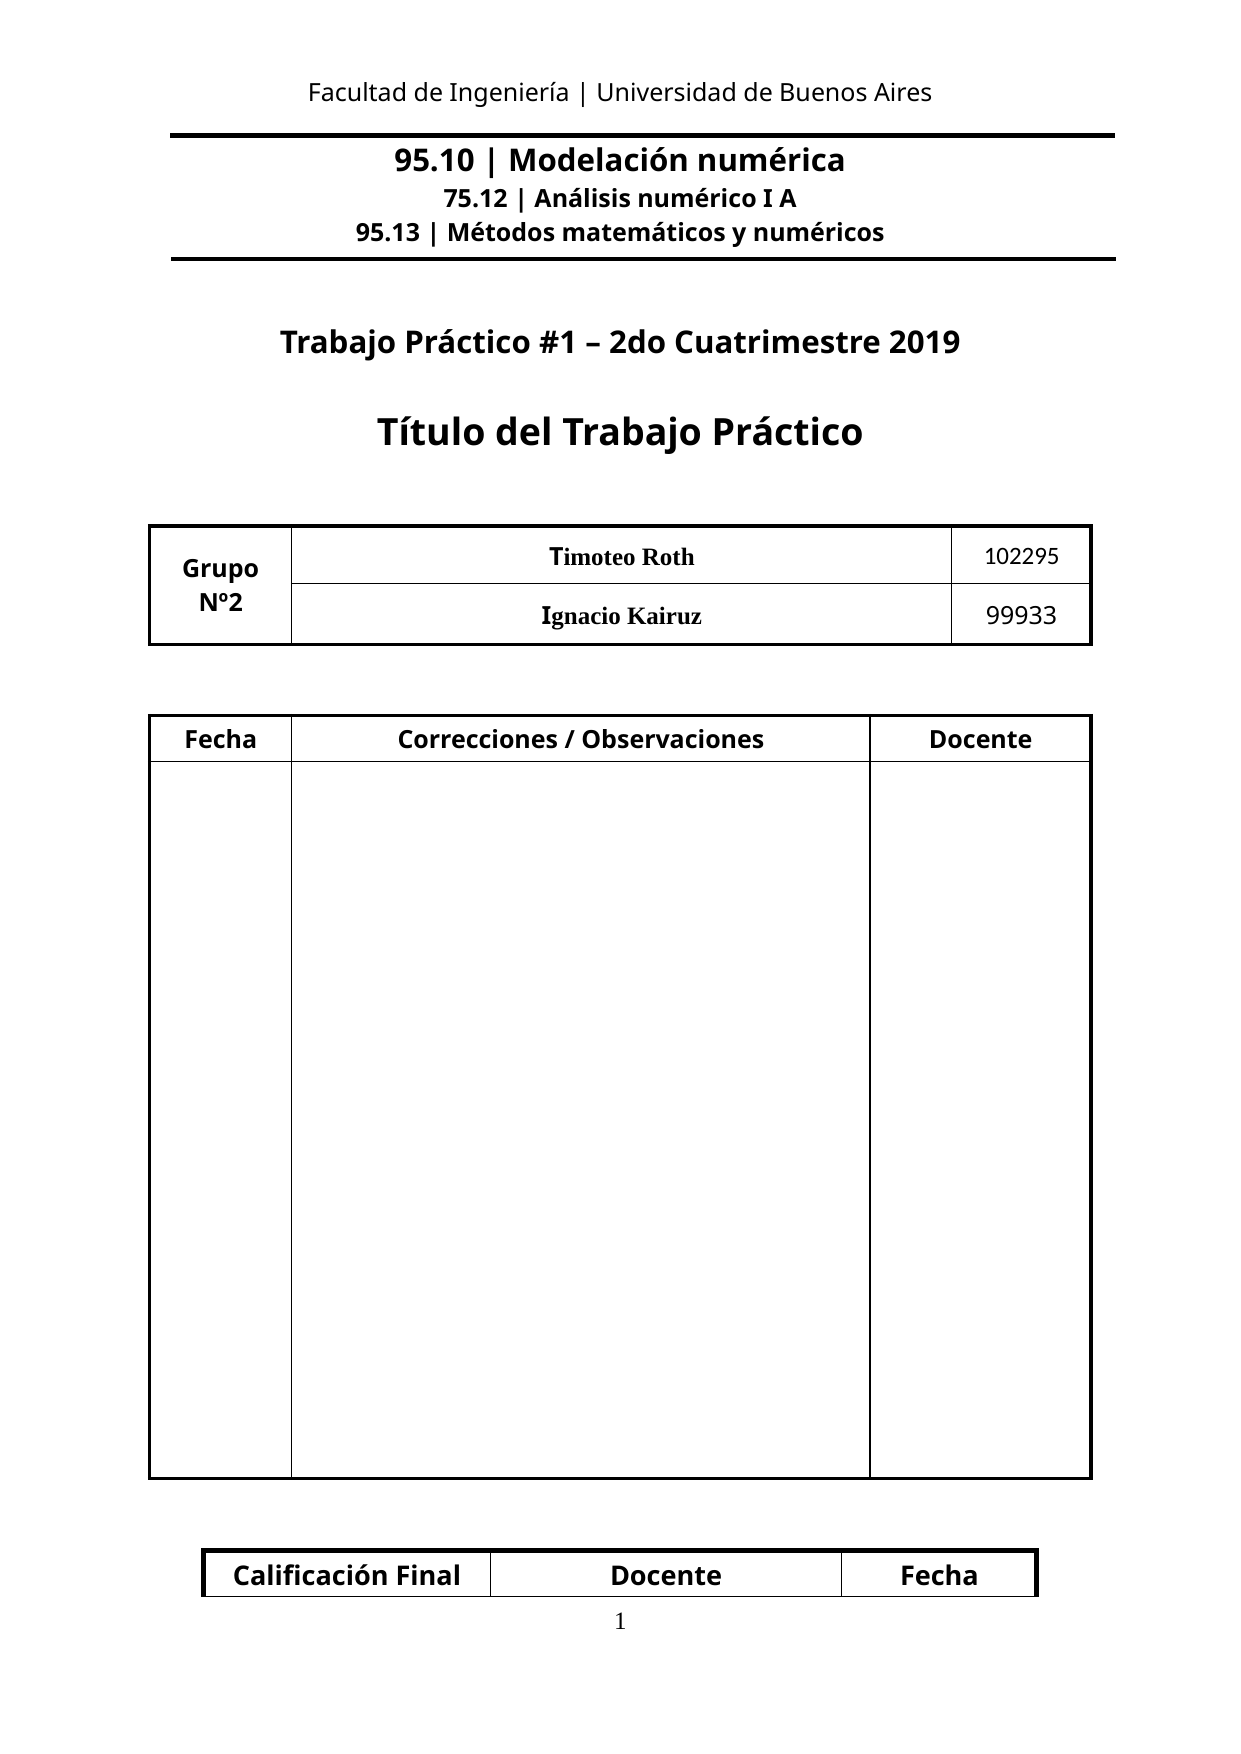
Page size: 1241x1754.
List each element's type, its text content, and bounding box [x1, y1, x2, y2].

table_header Timoteo Roth [292, 528, 951, 583]
text 95.13 | Métodos matemáticos y numéricos [148, 214, 1092, 248]
table_header Fecha [151, 717, 291, 761]
table_cell Ignacio Kairuz [292, 584, 951, 642]
table_header Calificación Final [206, 1553, 490, 1596]
table_cell [871, 762, 1089, 1477]
text 75.12 | Análisis numérico I A [148, 180, 1092, 214]
table_header Correcciones / Observaciones [292, 717, 869, 761]
text Trabajo Práctico #1 – 2do Cuatrimestre 2019 [148, 320, 1092, 362]
table_header 102295 [952, 528, 1089, 583]
table_cell 99933 [952, 584, 1089, 642]
table_header Docente [491, 1553, 841, 1596]
table_cell [292, 762, 869, 1477]
table_header Fecha [842, 1553, 1034, 1596]
table_header Grupo Nº2 [151, 528, 291, 642]
table_header Docente [871, 717, 1089, 761]
table_cell [151, 762, 291, 1477]
text Facultad de Ingeniería | Universidad de Buenos Aires [148, 75, 1092, 109]
text 95.10 | Modelación numérica [148, 138, 1092, 180]
text Título del Trabajo Práctico [148, 405, 1092, 456]
